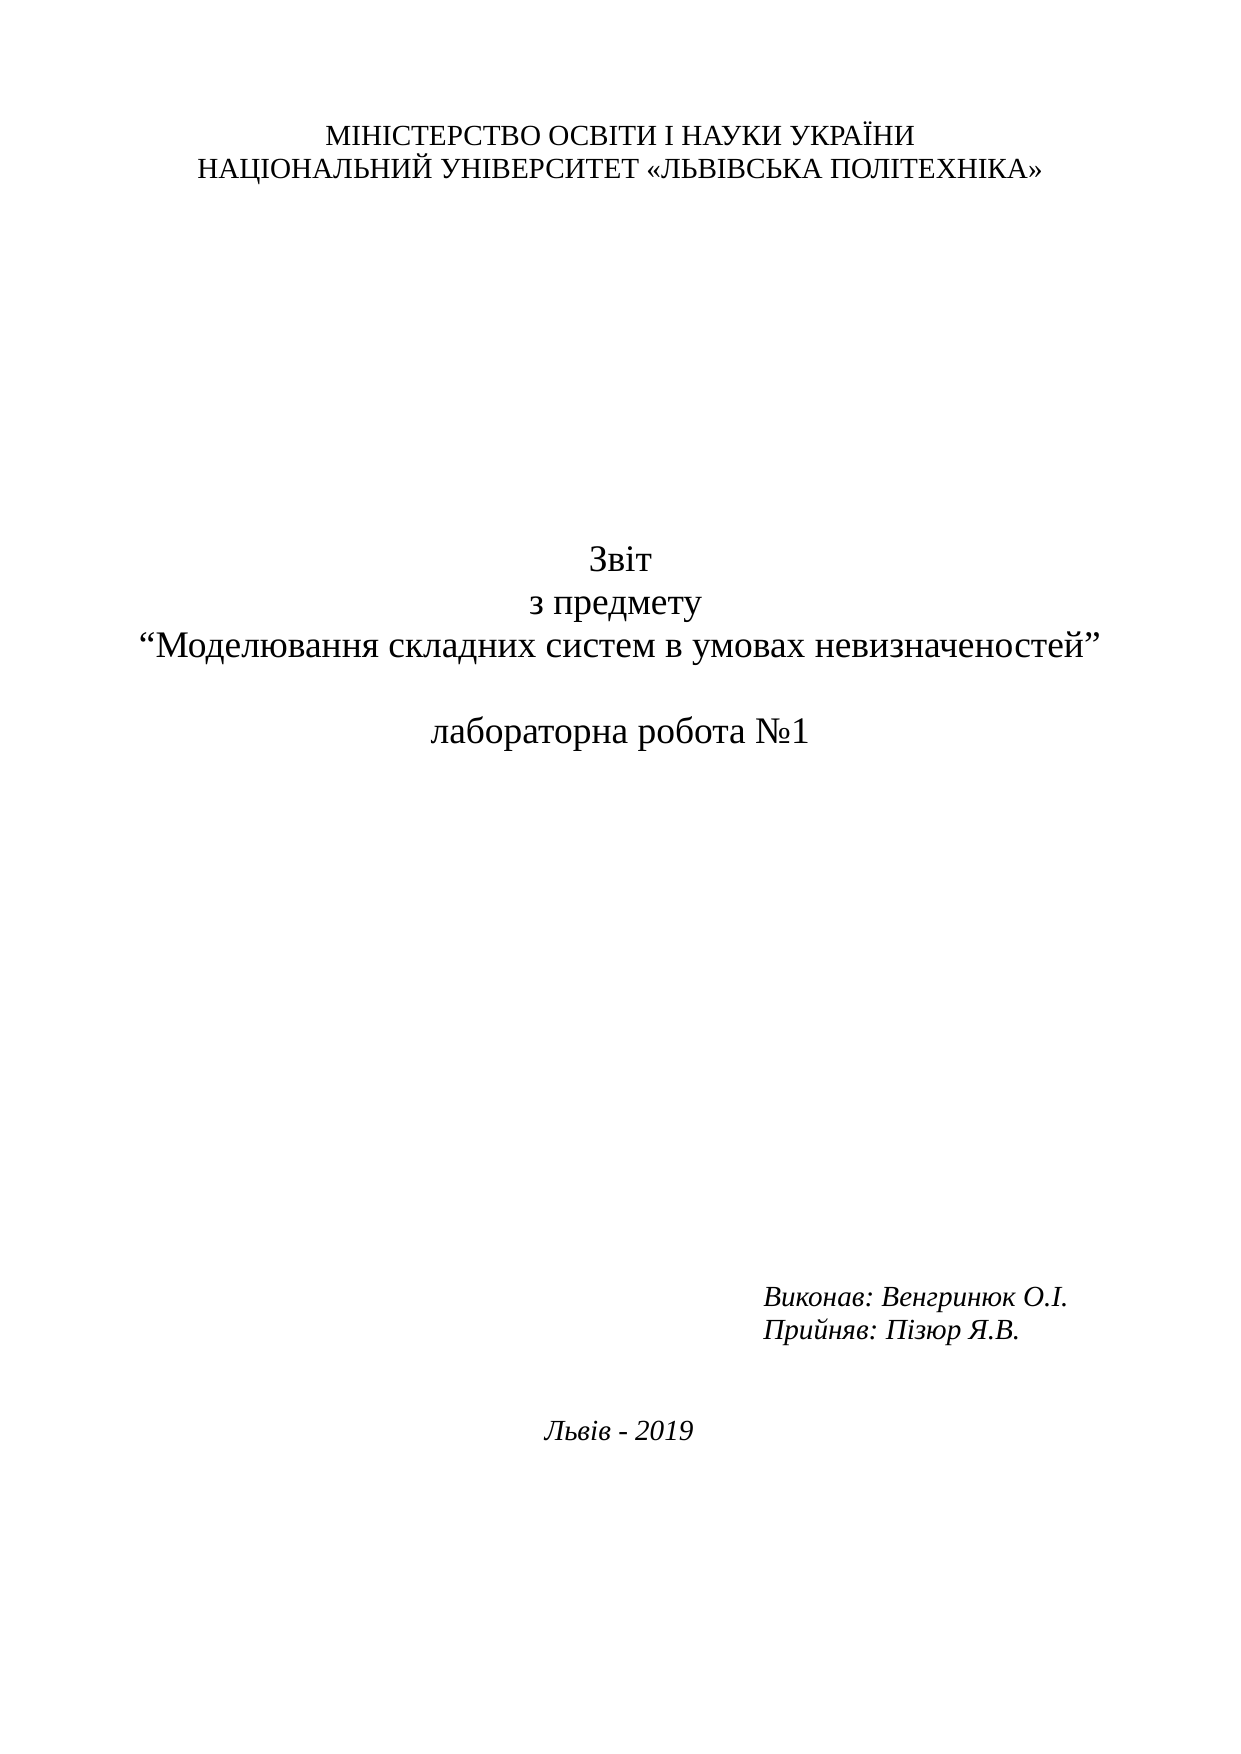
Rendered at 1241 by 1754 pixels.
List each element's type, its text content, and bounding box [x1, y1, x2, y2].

text Звіт [118, 536, 1122, 579]
text МІНІСТЕРСТВО ОСВІТИ І НАУКИ УКРАЇНИ [118, 118, 1122, 152]
text Прийняв: Пізюр Я.В. [763, 1312, 1122, 1346]
text Виконав: Венгринюк О.І. [763, 1279, 1122, 1312]
text Львів - 2019 [118, 1413, 1122, 1447]
text НАЦІОНАЛЬНИЙ УНІВЕРСИТЕТ «ЛЬВІВСЬКА ПОЛІТЕХНІКА» [118, 152, 1122, 185]
text “Моделювання складних систем в умовах невизначеностей” [118, 623, 1122, 666]
text з предмету [118, 579, 1122, 623]
text лабораторна робота №1 [118, 709, 1122, 752]
